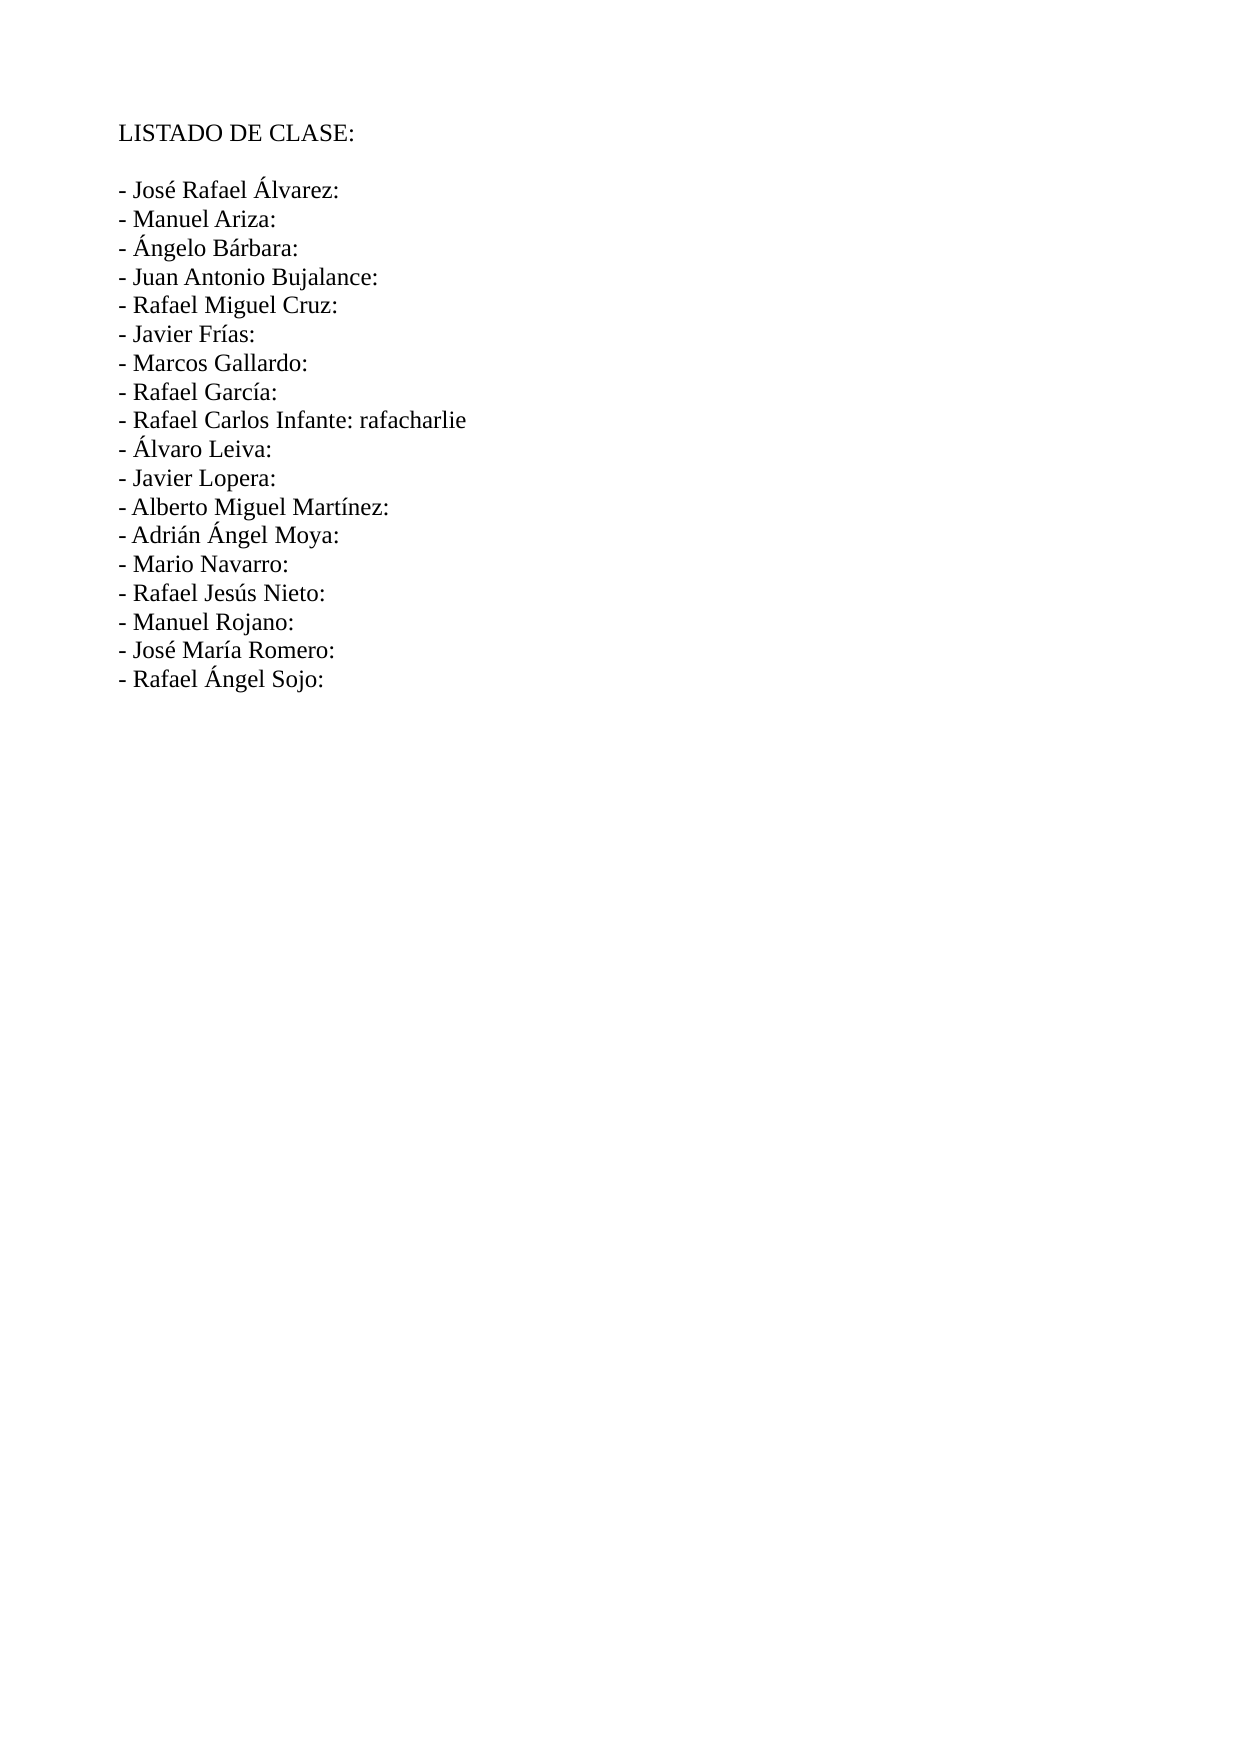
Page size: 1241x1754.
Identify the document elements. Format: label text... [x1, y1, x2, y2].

text - José Rafael Álvarez: [118, 176, 1122, 204]
text - Adrián Ángel Moya: [118, 521, 1122, 549]
text - Marcos Gallardo: [118, 348, 1122, 377]
text - Juan Antonio Bujalance: [118, 262, 1122, 291]
text - Rafael Ángel Sojo: [118, 664, 1122, 693]
text - Ángelo Bárbara: [118, 233, 1122, 262]
text - Alberto Miguel Martínez: [118, 492, 1122, 521]
text - Javier Lopera: [118, 463, 1122, 492]
text - Rafael Carlos Infante: rafacharlie [118, 406, 1122, 434]
text - Manuel Rojano: [118, 607, 1122, 636]
text - Rafael Jesús Nieto: [118, 578, 1122, 607]
text LISTADO DE CLASE: [118, 118, 1122, 147]
text - Mario Navarro: [118, 549, 1122, 578]
text - Javier Frías: [118, 319, 1122, 348]
text - José María Romero: [118, 636, 1122, 664]
text - Álvaro Leiva: [118, 434, 1122, 463]
text - Manuel Ariza: [118, 204, 1122, 233]
text - Rafael Miguel Cruz: [118, 291, 1122, 319]
text - Rafael García: [118, 377, 1122, 406]
